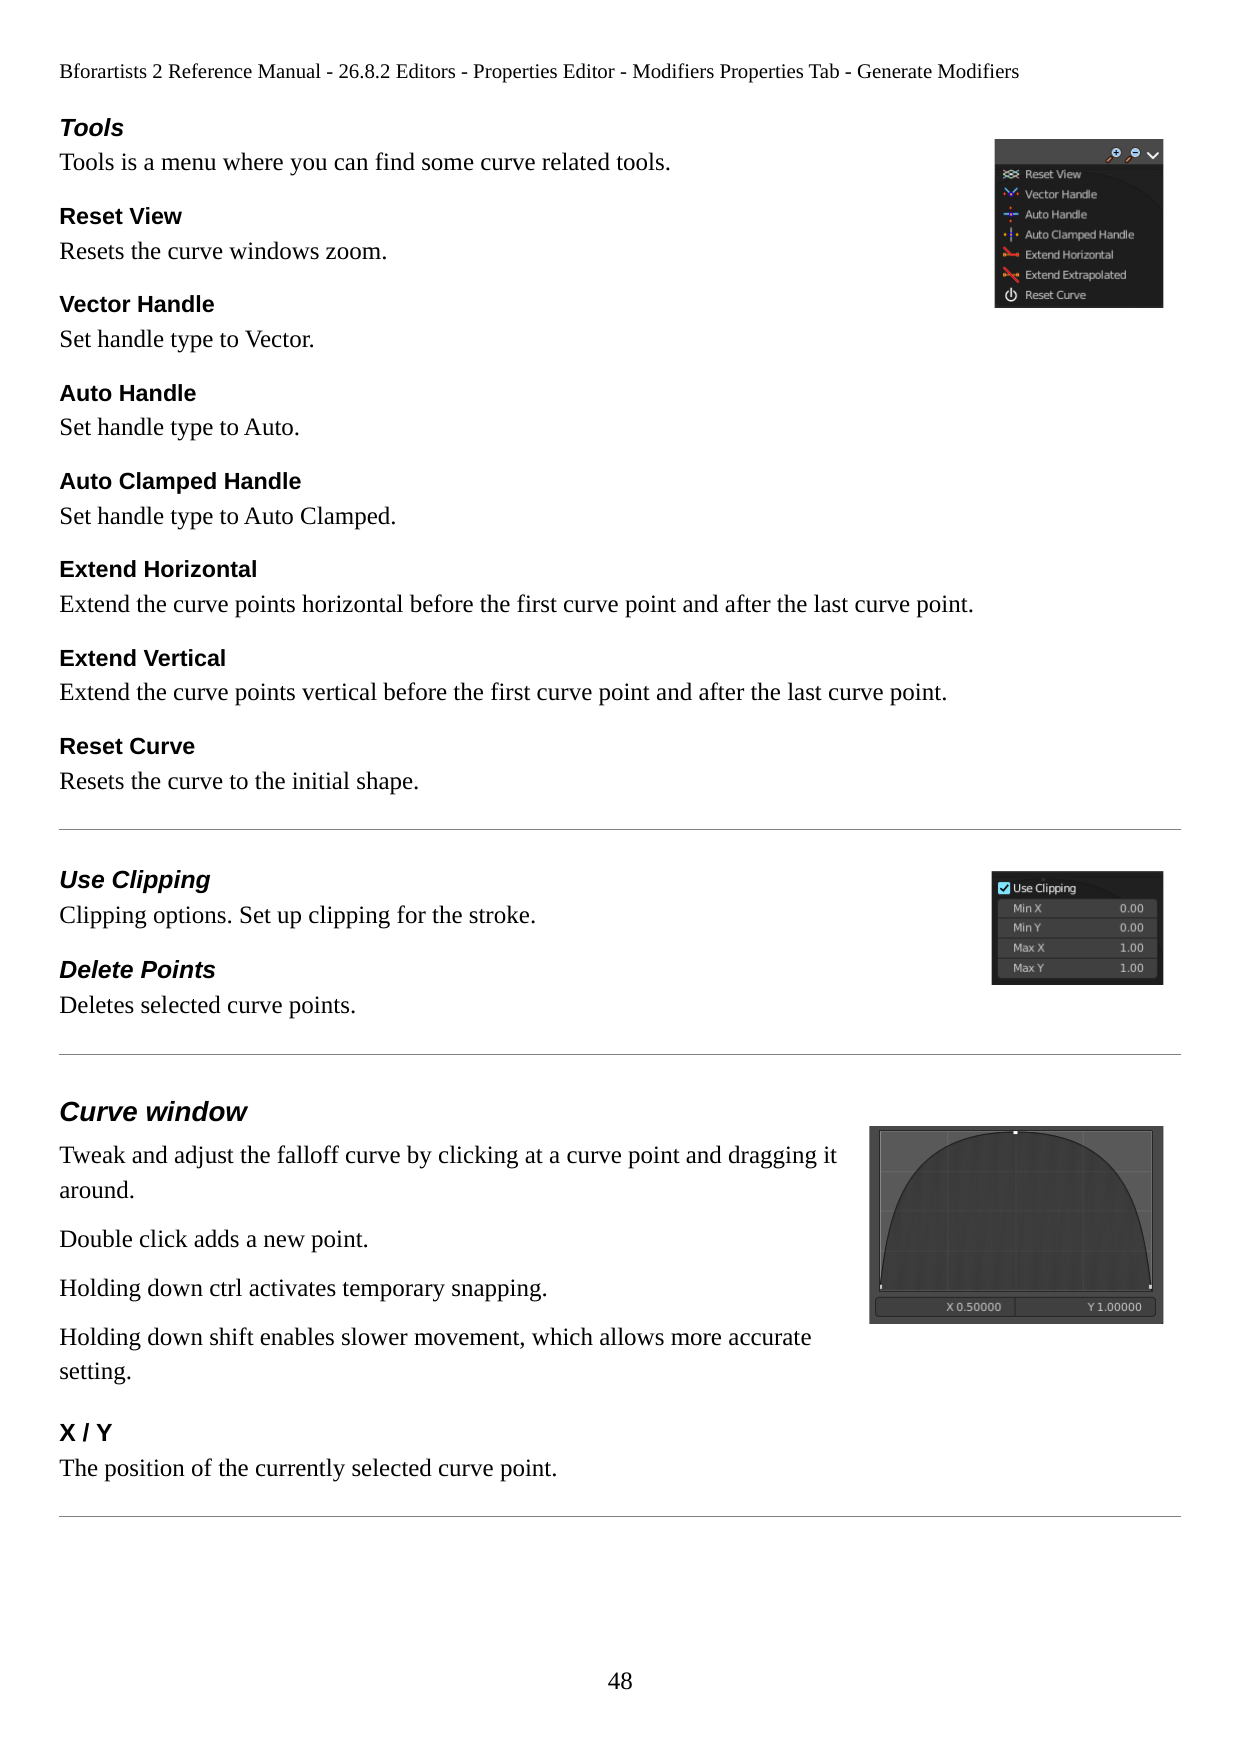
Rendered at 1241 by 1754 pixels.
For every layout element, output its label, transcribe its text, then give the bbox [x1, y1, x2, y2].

picture [994, 139, 1164, 308]
subtitle Tools [59, 113, 1181, 141]
subtitle [1164, 203, 1181, 229]
subtitle Extend Horizontal [59, 556, 1181, 583]
picture [869, 1126, 1164, 1324]
subtitle Auto Handle [59, 379, 1181, 406]
text Extend the curve points horizontal before the first curve point and after the last curve point. [59, 589, 1181, 618]
subtitle X / Y [59, 1418, 1181, 1446]
text The position of the currently selected curve point. [59, 1453, 1181, 1481]
text Resets the curve to the initial shape. [59, 766, 1181, 794]
subtitle Delete Points [59, 955, 991, 984]
subtitle [1164, 955, 1181, 984]
text Set handle type to Auto Clamped. [59, 501, 1181, 529]
picture [991, 871, 1164, 985]
text Double click adds a new point. [59, 1224, 869, 1252]
text Extend the curve points vertical before the first curve point and after the last curve point. [59, 677, 1181, 706]
text Holding down shift enables slower movement, which allows more accurate setting. [59, 1322, 1181, 1385]
subtitle Reset View [59, 203, 994, 229]
text Tweak and adjust the falloff curve by clicking at a curve point and dragging it around. [59, 1140, 869, 1203]
text Holding down ctrl activates temporary snapping. [59, 1273, 869, 1302]
text Set handle type to Auto. [59, 412, 1181, 441]
subtitle Vector Handle [59, 291, 1181, 318]
subtitle Extend Vertical [59, 644, 1181, 671]
text Tools is a menu where you can find some curve related tools. [59, 147, 994, 176]
text Deletes selected curve points. [59, 990, 1181, 1019]
subtitle Reset Curve [59, 733, 1181, 759]
text Set handle type to Vector. [59, 324, 1181, 353]
subtitle Curve window [59, 1096, 1181, 1128]
text Resets the curve windows zoom. [59, 236, 994, 264]
text Clipping options. Set up clipping for the stroke. [59, 900, 991, 929]
subtitle Auto Clamped Handle [59, 468, 1181, 494]
subtitle Use Clipping [59, 865, 1181, 894]
